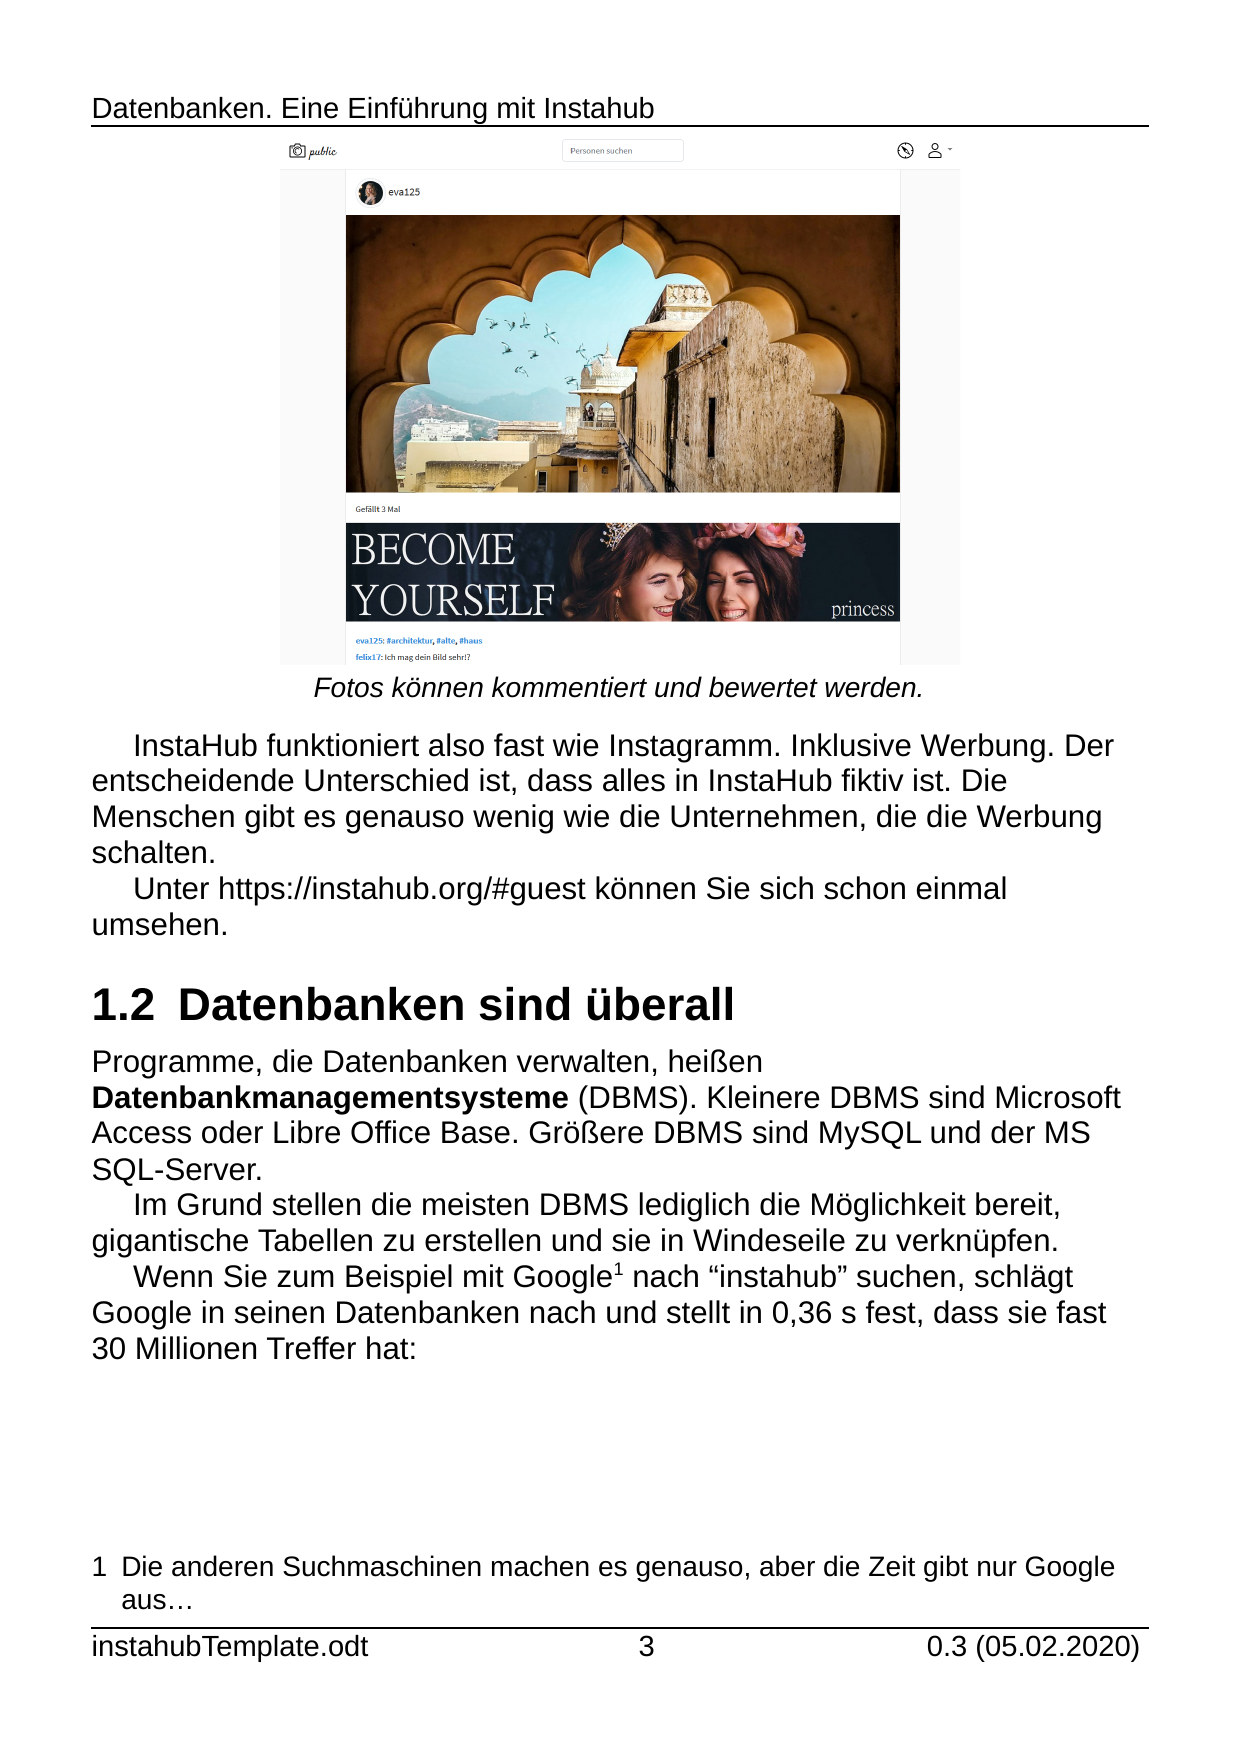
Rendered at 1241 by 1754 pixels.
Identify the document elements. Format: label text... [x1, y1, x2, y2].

picture [280, 138, 961, 665]
subtitle Datenbanken sind überall [91, 978, 1149, 1030]
text Programme, die Datenbanken verwalten, heißen Datenbankmanagementsysteme (DBMS). Kleinere DBMS sind Microsoft Access oder Libre Office Base. Größere DBMS sind MySQL und der MS SQL-Server. [91, 1043, 1149, 1186]
text Wenn Sie zum Beispiel mit Google nach “instahub” suchen, schlägt Google in seinen Datenbanken nach und stellt in 0,36 s fest, dass sie fast 30 Millionen Treffer hat: [91, 1258, 1149, 1366]
text Fotos können kommentiert und bewertet werden. [91, 671, 1149, 703]
text Im Grund stellen die meisten DBMS lediglich die Möglichkeit bereit, gigantische Tabellen zu erstellen und sie in Windeseile zu verknüpfen. [91, 1186, 1149, 1258]
text InstaHub funktioniert also fast wie Instagramm. Inklusive Werbung. Der entscheidende Unterschied ist, dass alles in InstaHub fiktiv ist. Die Menschen gibt es genauso wenig wie die Unternehmen, die die Werbung schalten. [91, 727, 1149, 870]
text Unter https://instahub.org/#guest können Sie sich schon einmal umsehen. [91, 870, 1149, 942]
text Die anderen Suchmaschinen machen es genauso, aber die Zeit gibt nur Google aus… [91, 1550, 1149, 1615]
